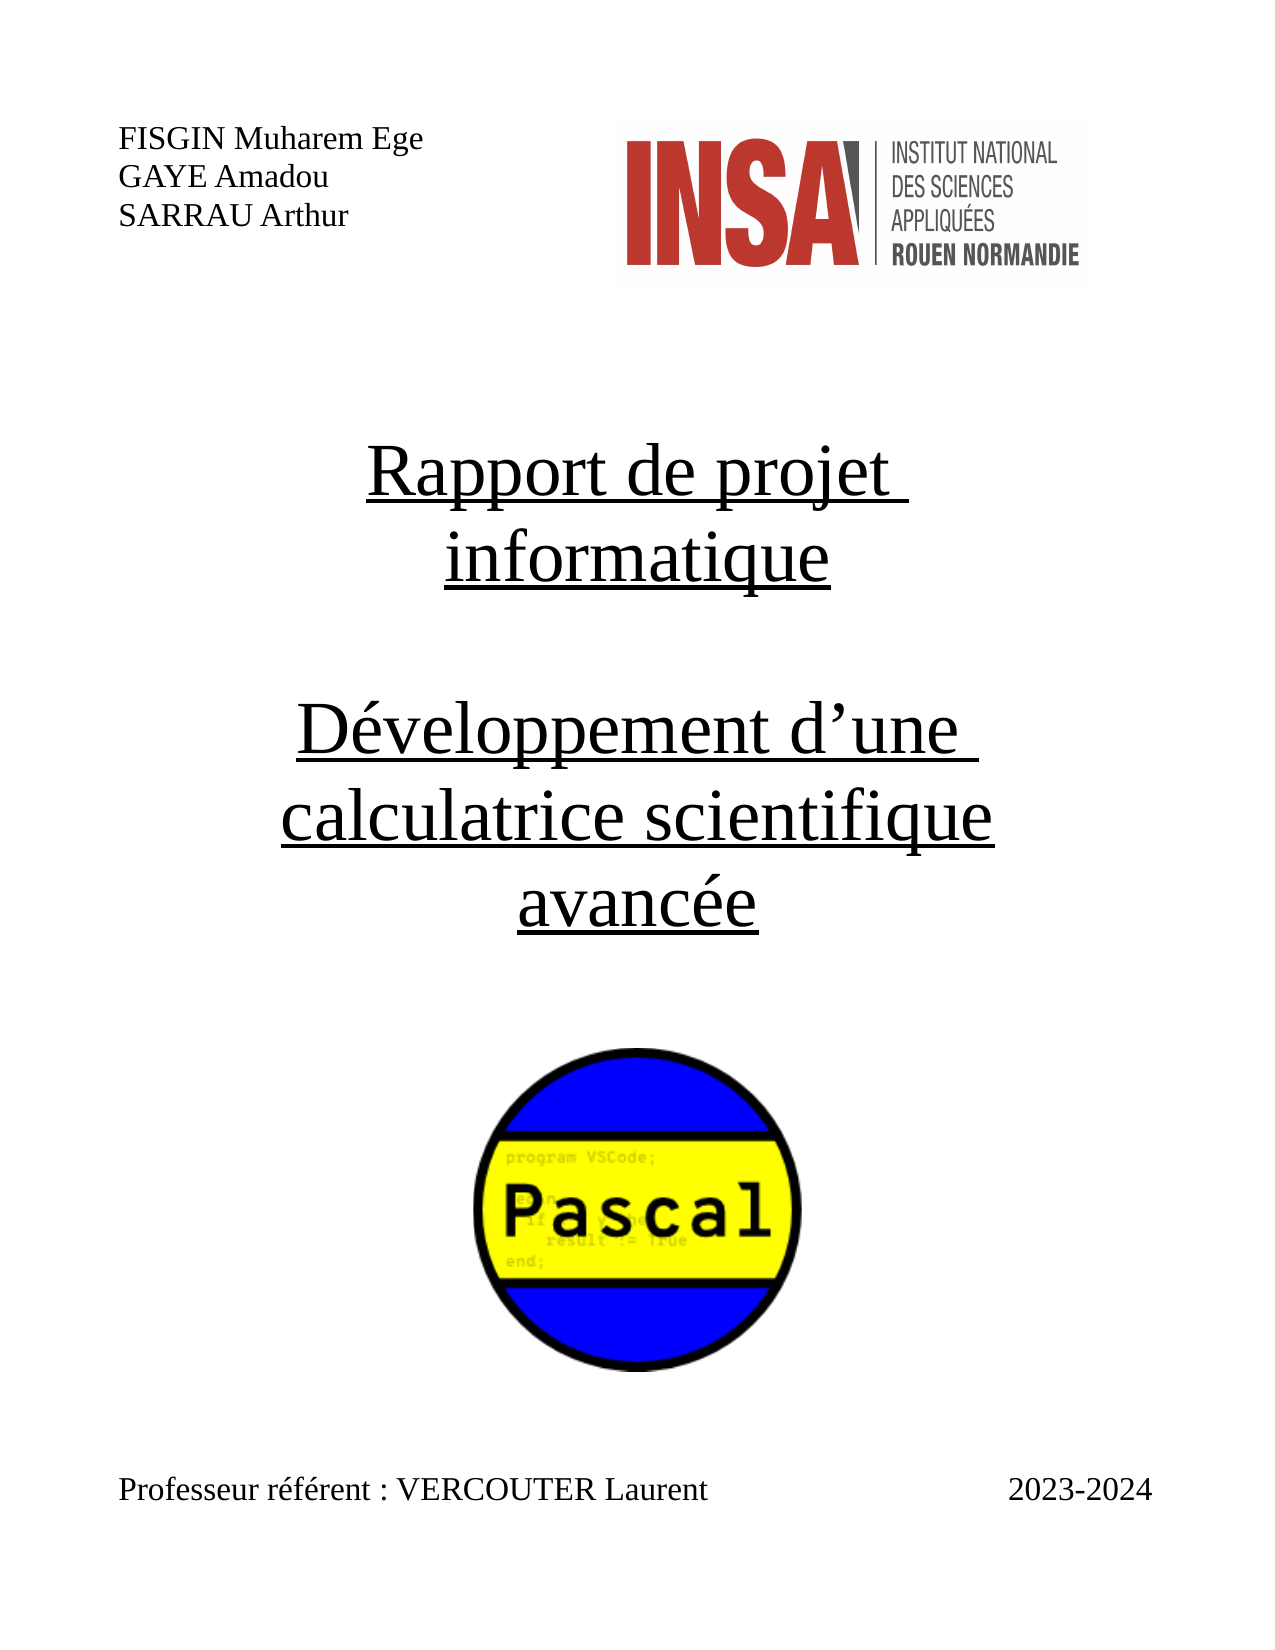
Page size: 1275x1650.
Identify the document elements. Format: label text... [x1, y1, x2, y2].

picture [473, 1048, 802, 1372]
text Rapport de projet [118, 425, 1157, 511]
text [1091, 195, 1157, 233]
picture [611, 118, 1091, 287]
text [1091, 156, 1157, 195]
text GAYE Amadou [118, 156, 611, 195]
text FISGIN Muharem Ege [118, 118, 611, 156]
text Professeur référent : VERCOUTER Laurent 2023-2024 [118, 1469, 1157, 1508]
text avancée [118, 856, 1157, 942]
text Développement d’une [118, 683, 1157, 770]
text SARRAU Arthur [118, 195, 611, 233]
text calculatrice scientifique [118, 770, 1157, 856]
text informatique [118, 511, 1157, 597]
text [1091, 118, 1157, 156]
